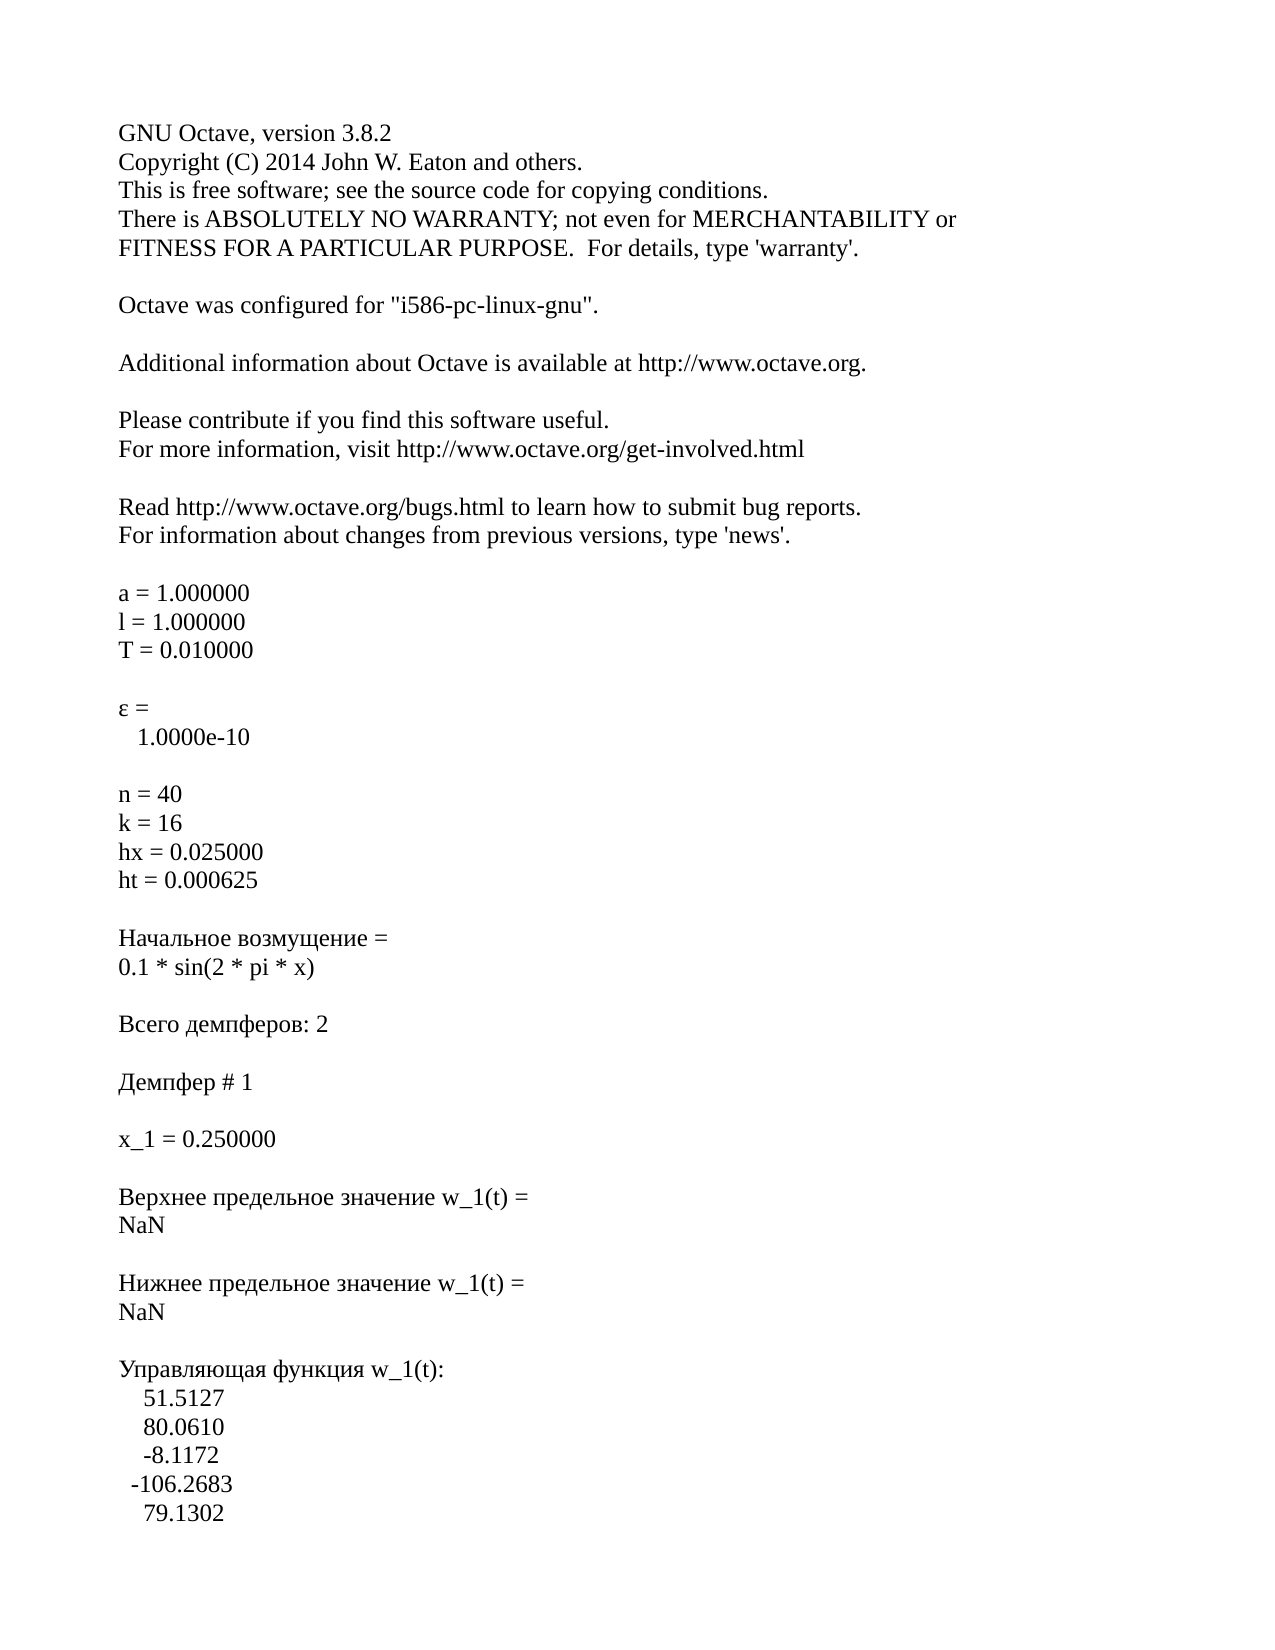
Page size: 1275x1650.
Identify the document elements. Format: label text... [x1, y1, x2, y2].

text k = 16 [118, 808, 1157, 837]
text ε = [118, 693, 1157, 722]
text For information about changes from previous versions, type 'news'. [118, 521, 1157, 549]
text Нижнее предельное значение w_1(t) = [118, 1268, 1157, 1297]
text FITNESS FOR A PARTICULAR PURPOSE. For details, type 'warranty'. [118, 233, 1157, 262]
text This is free software; see the source code for copying conditions. [118, 176, 1157, 204]
text n = 40 [118, 779, 1157, 808]
text 0.1 * sin(2 * pi * x) [118, 952, 1157, 981]
text There is ABSOLUTELY NO WARRANTY; not even for MERCHANTABILITY or [118, 204, 1157, 233]
text Read http://www.octave.org/bugs.html to learn how to submit bug reports. [118, 492, 1157, 521]
text x_1 = 0.250000 [118, 1124, 1157, 1153]
text NaN [118, 1211, 1157, 1239]
text hx = 0.025000 [118, 837, 1157, 866]
text 80.0610 [118, 1412, 1157, 1441]
text -106.2683 [118, 1469, 1157, 1498]
text T = 0.010000 [118, 636, 1157, 664]
text NaN [118, 1297, 1157, 1326]
text Верхнее предельное значение w_1(t) = [118, 1182, 1157, 1211]
text 1.0000e-10 [118, 722, 1157, 751]
text Управляющая функция w_1(t): [118, 1354, 1157, 1383]
text ht = 0.000625 [118, 866, 1157, 894]
text 79.1302 [118, 1498, 1157, 1527]
text Please contribute if you find this software useful. [118, 406, 1157, 434]
text For more information, visit http://www.octave.org/get-involved.html [118, 434, 1157, 463]
text Copyright (C) 2014 John W. Eaton and others. [118, 147, 1157, 176]
text GNU Octave, version 3.8.2 [118, 118, 1157, 147]
text Всего демпферов: 2 [118, 1009, 1157, 1038]
text Демпфер # 1 [118, 1067, 1157, 1096]
text -8.1172 [118, 1441, 1157, 1469]
text 51.5127 [118, 1383, 1157, 1412]
text Octave was configured for "i586-pc-linux-gnu". [118, 291, 1157, 319]
text Additional information about Octave is available at http://www.octave.org. [118, 348, 1157, 377]
text a = 1.000000 [118, 578, 1157, 607]
text Начальное возмущение = [118, 923, 1157, 952]
text l = 1.000000 [118, 607, 1157, 636]
